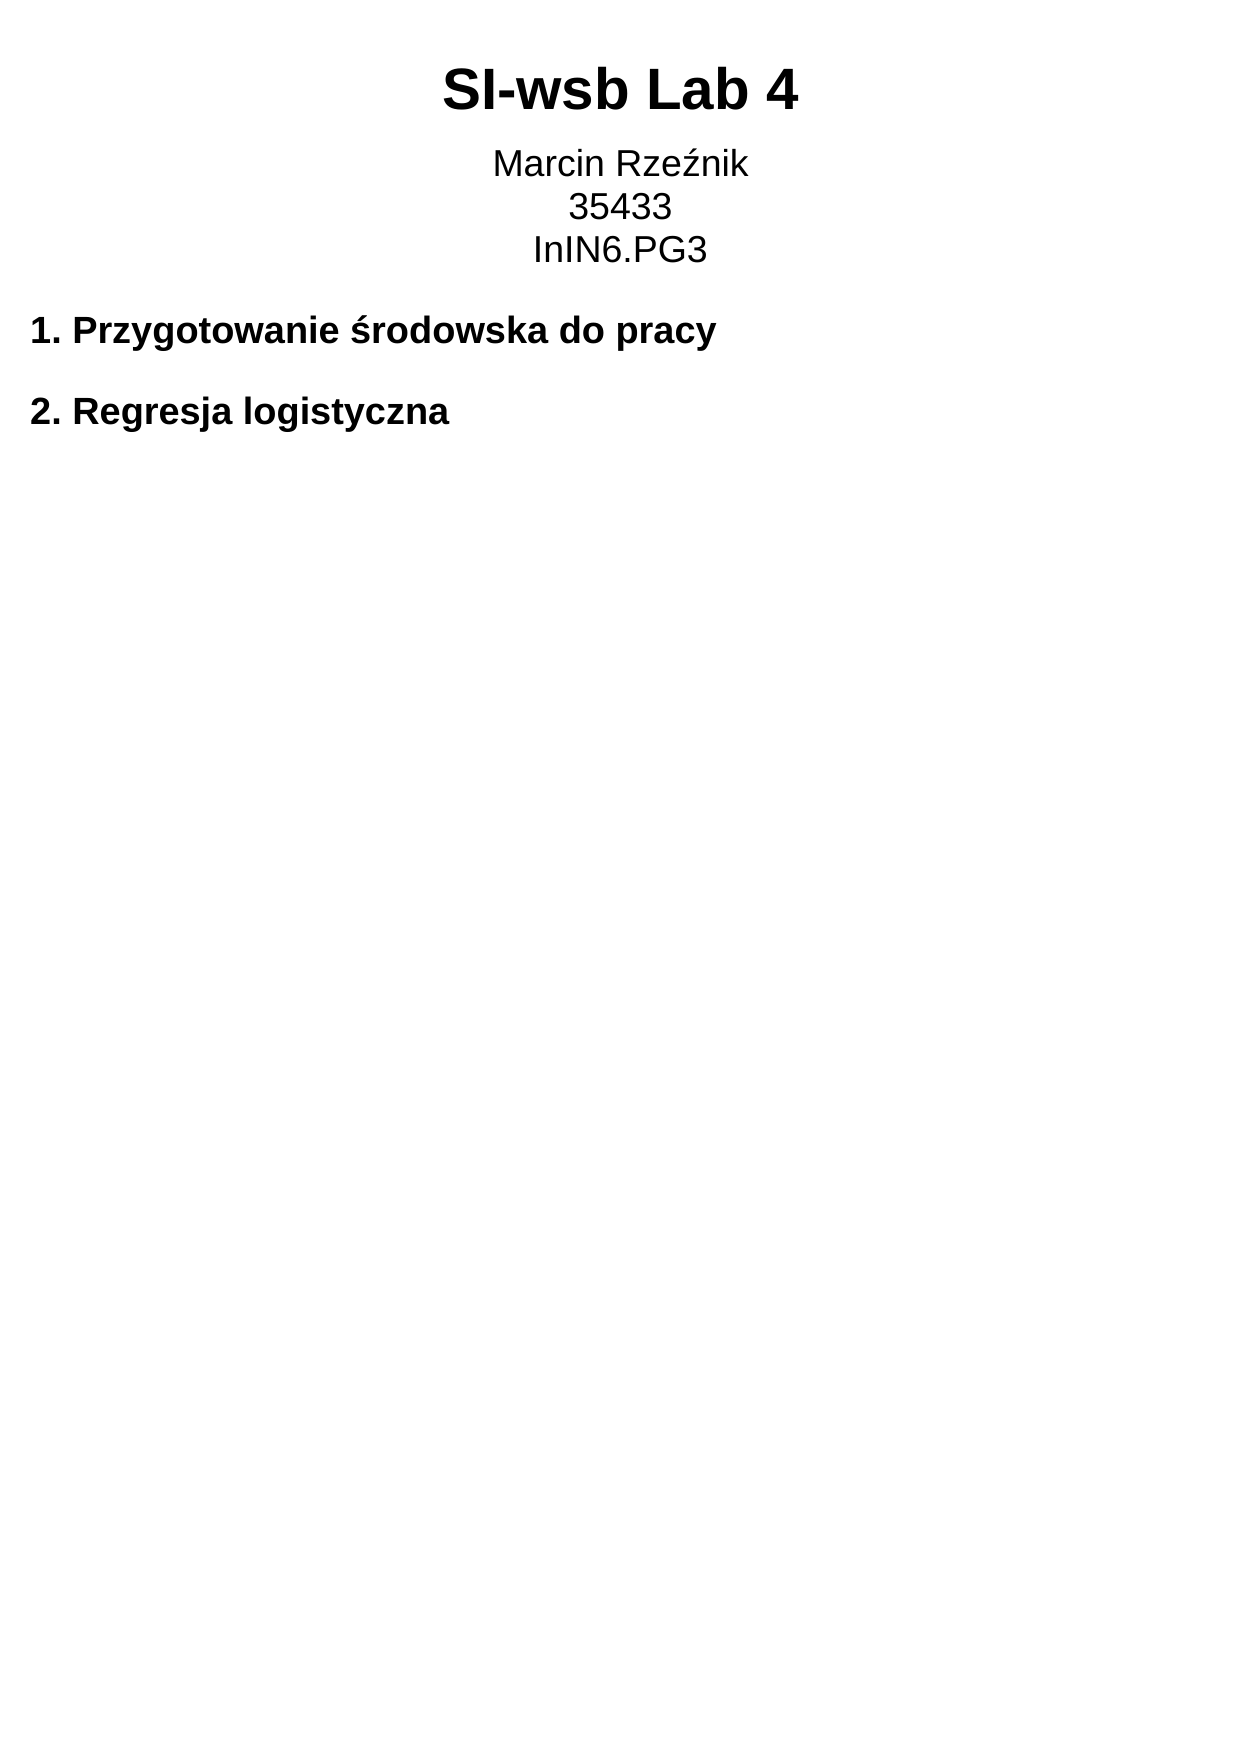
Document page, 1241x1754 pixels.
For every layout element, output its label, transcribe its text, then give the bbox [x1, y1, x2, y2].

title SI-wsb Lab 4 [30, 55, 1211, 122]
subtitle 2. Regresja logistyczna [30, 389, 1211, 432]
subtitle 1. Przygotowanie środowska do pracy [30, 308, 1211, 351]
subtitle Marcin Rzeźnik 35433 InIN6.PG3 [30, 141, 1211, 270]
